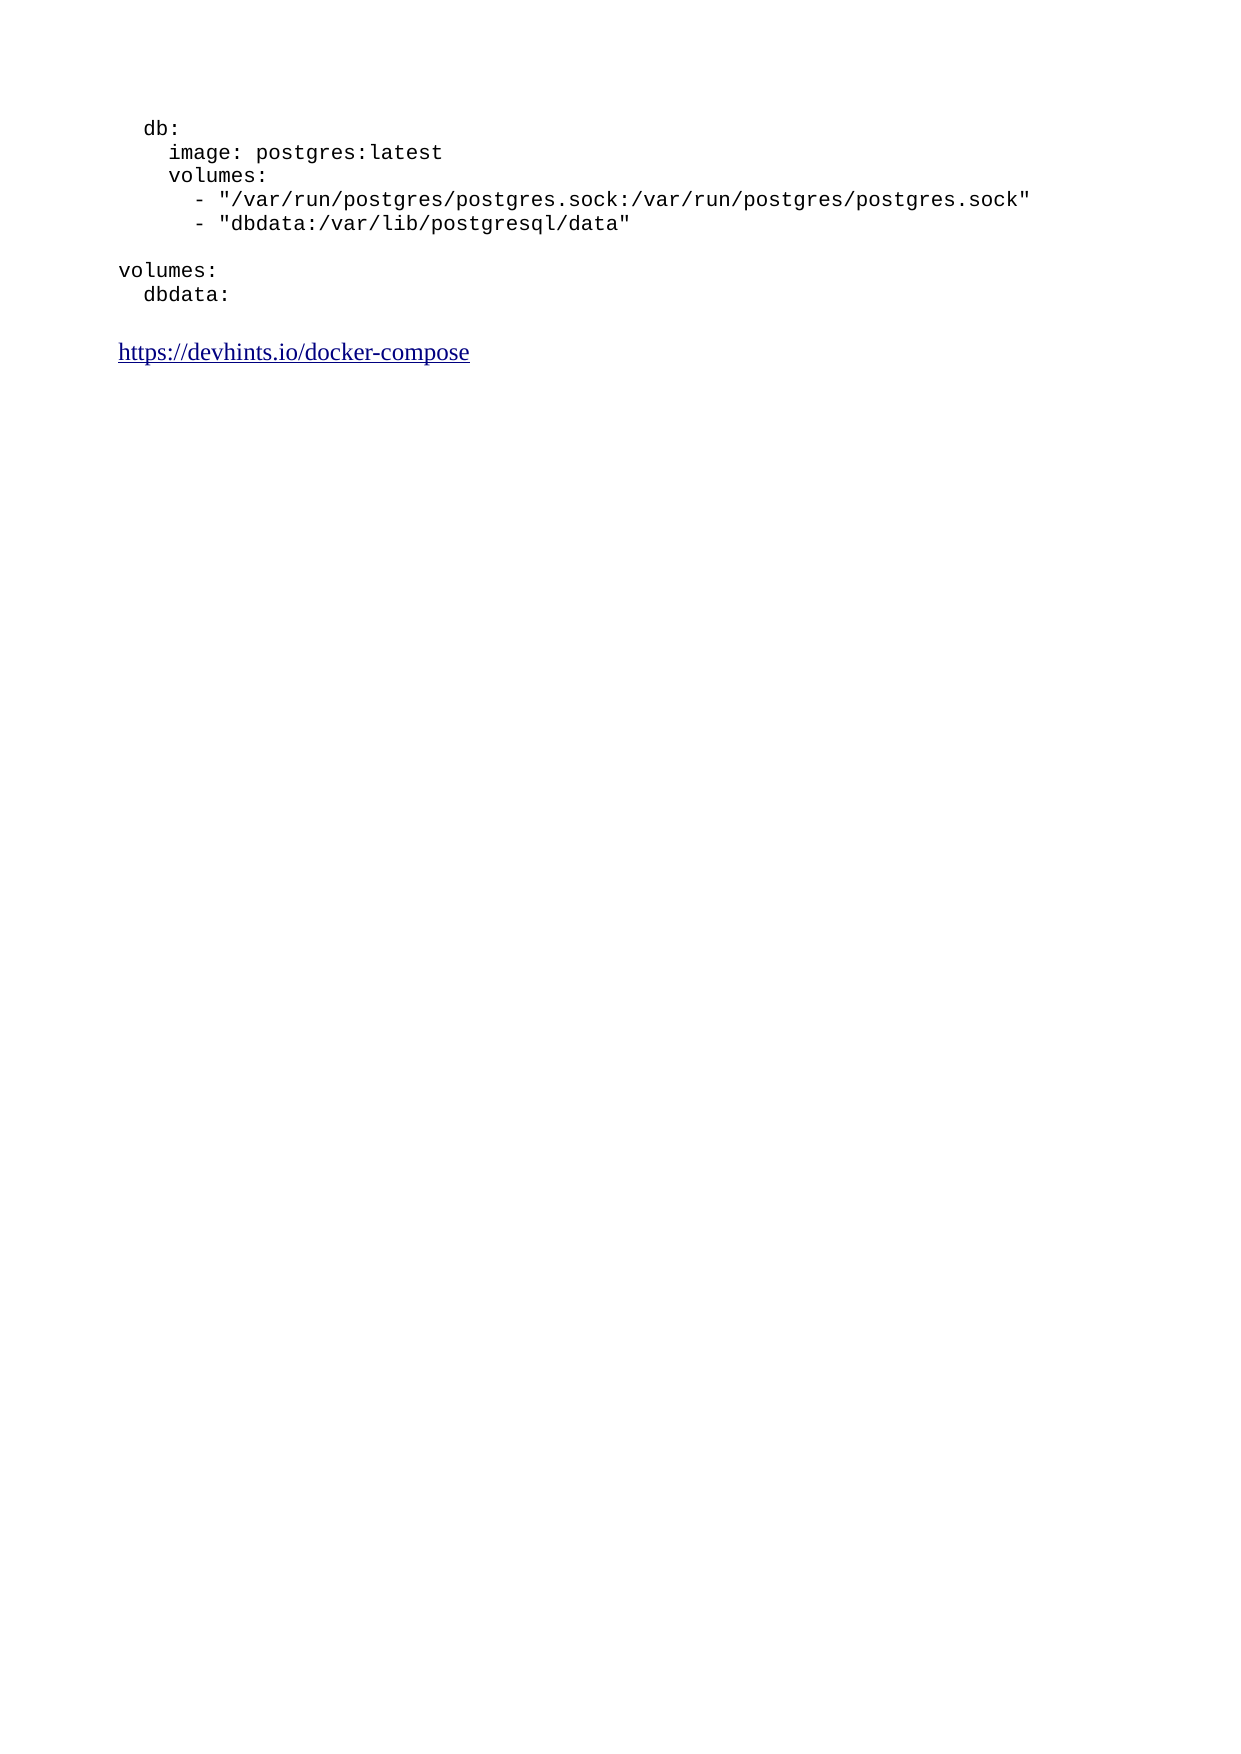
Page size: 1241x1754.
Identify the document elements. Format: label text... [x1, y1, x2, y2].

text db: [118, 118, 1122, 142]
text - "dbdata:/var/lib/postgresql/data" [118, 213, 1122, 236]
text volumes: [118, 260, 1122, 284]
text volumes: [118, 165, 1122, 189]
text - "/var/run/postgres/postgres.sock:/var/run/postgres/postgres.sock" [118, 189, 1122, 213]
text dbdata: [118, 284, 1122, 307]
text https://devhints.io/docker-compose [118, 337, 1122, 366]
text image: postgres:latest [118, 142, 1122, 165]
